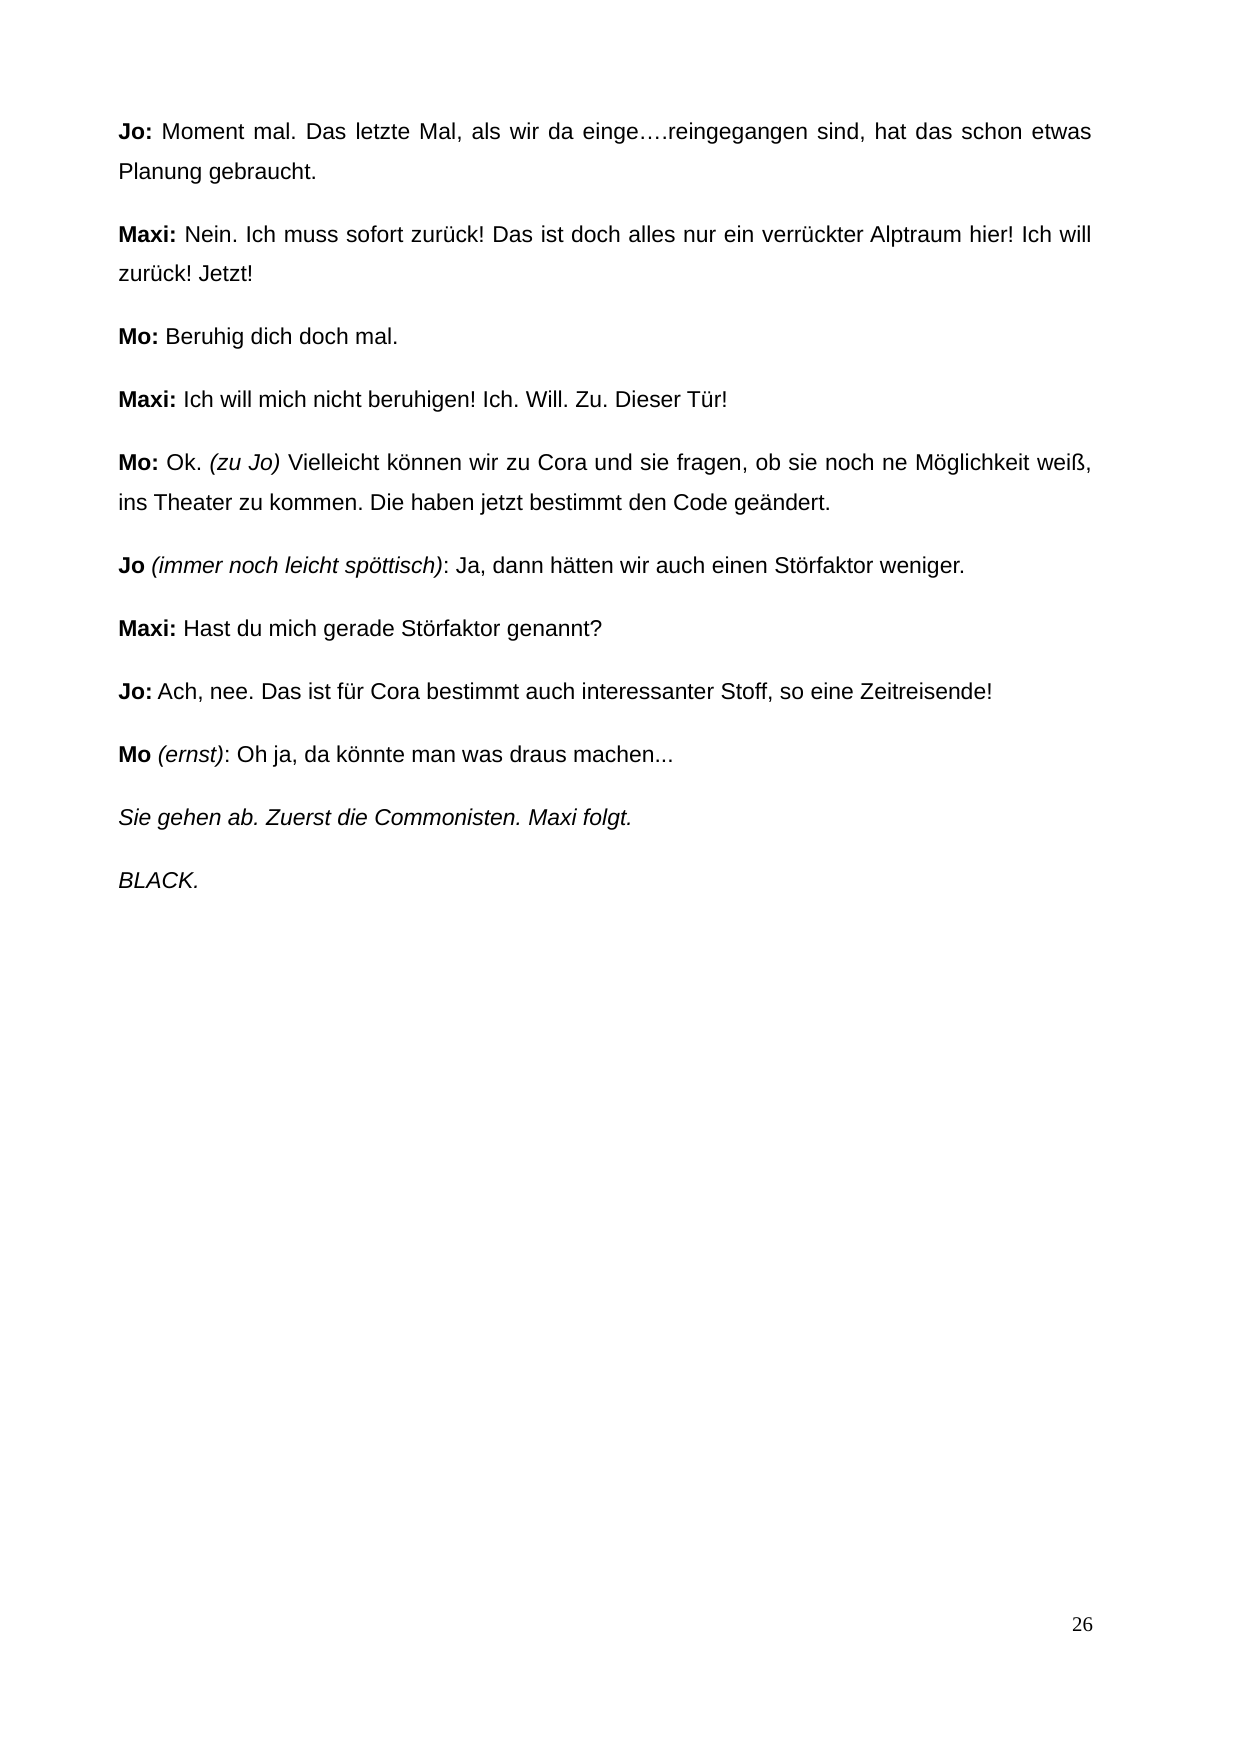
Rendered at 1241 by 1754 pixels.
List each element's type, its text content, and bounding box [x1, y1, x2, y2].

text BLACK. [118, 867, 1093, 893]
text Jo (immer noch leicht spöttisch): Ja, dann hätten wir auch einen Störfaktor weniger. [118, 552, 1093, 578]
text Maxi: Hast du mich gerade Störfaktor genannt? [118, 615, 1093, 641]
text Mo: Beruhig dich doch mal. [118, 323, 1093, 349]
text Sie gehen ab. Zuerst die Commonisten. Maxi folgt. [118, 804, 1093, 830]
text Maxi: Ich will mich nicht beruhigen! Ich. Will. Zu. Dieser Tür! [118, 386, 1093, 412]
text Mo (ernst): Oh ja, da könnte man was draus machen... [118, 741, 1093, 767]
text Maxi: Nein. Ich muss sofort zurück! Das ist doch alles nur ein verrückter Alptraum hier! Ich will zurück! Jetzt! [118, 221, 1093, 286]
text Jo: Moment mal. Das letzte Mal, als wir da einge….reingegangen sind, hat das schon etwas Planung gebraucht. [118, 118, 1093, 184]
text Mo: Ok. (zu Jo) Vielleicht können wir zu Cora und sie fragen, ob sie noch ne Möglichkeit weiß, ins Theater zu kommen. Die haben jetzt bestimmt den Code geändert. [118, 449, 1093, 515]
text Jo: Ach, nee. Das ist für Cora bestimmt auch interessanter Stoff, so eine Zeitreisende! [118, 678, 1093, 704]
